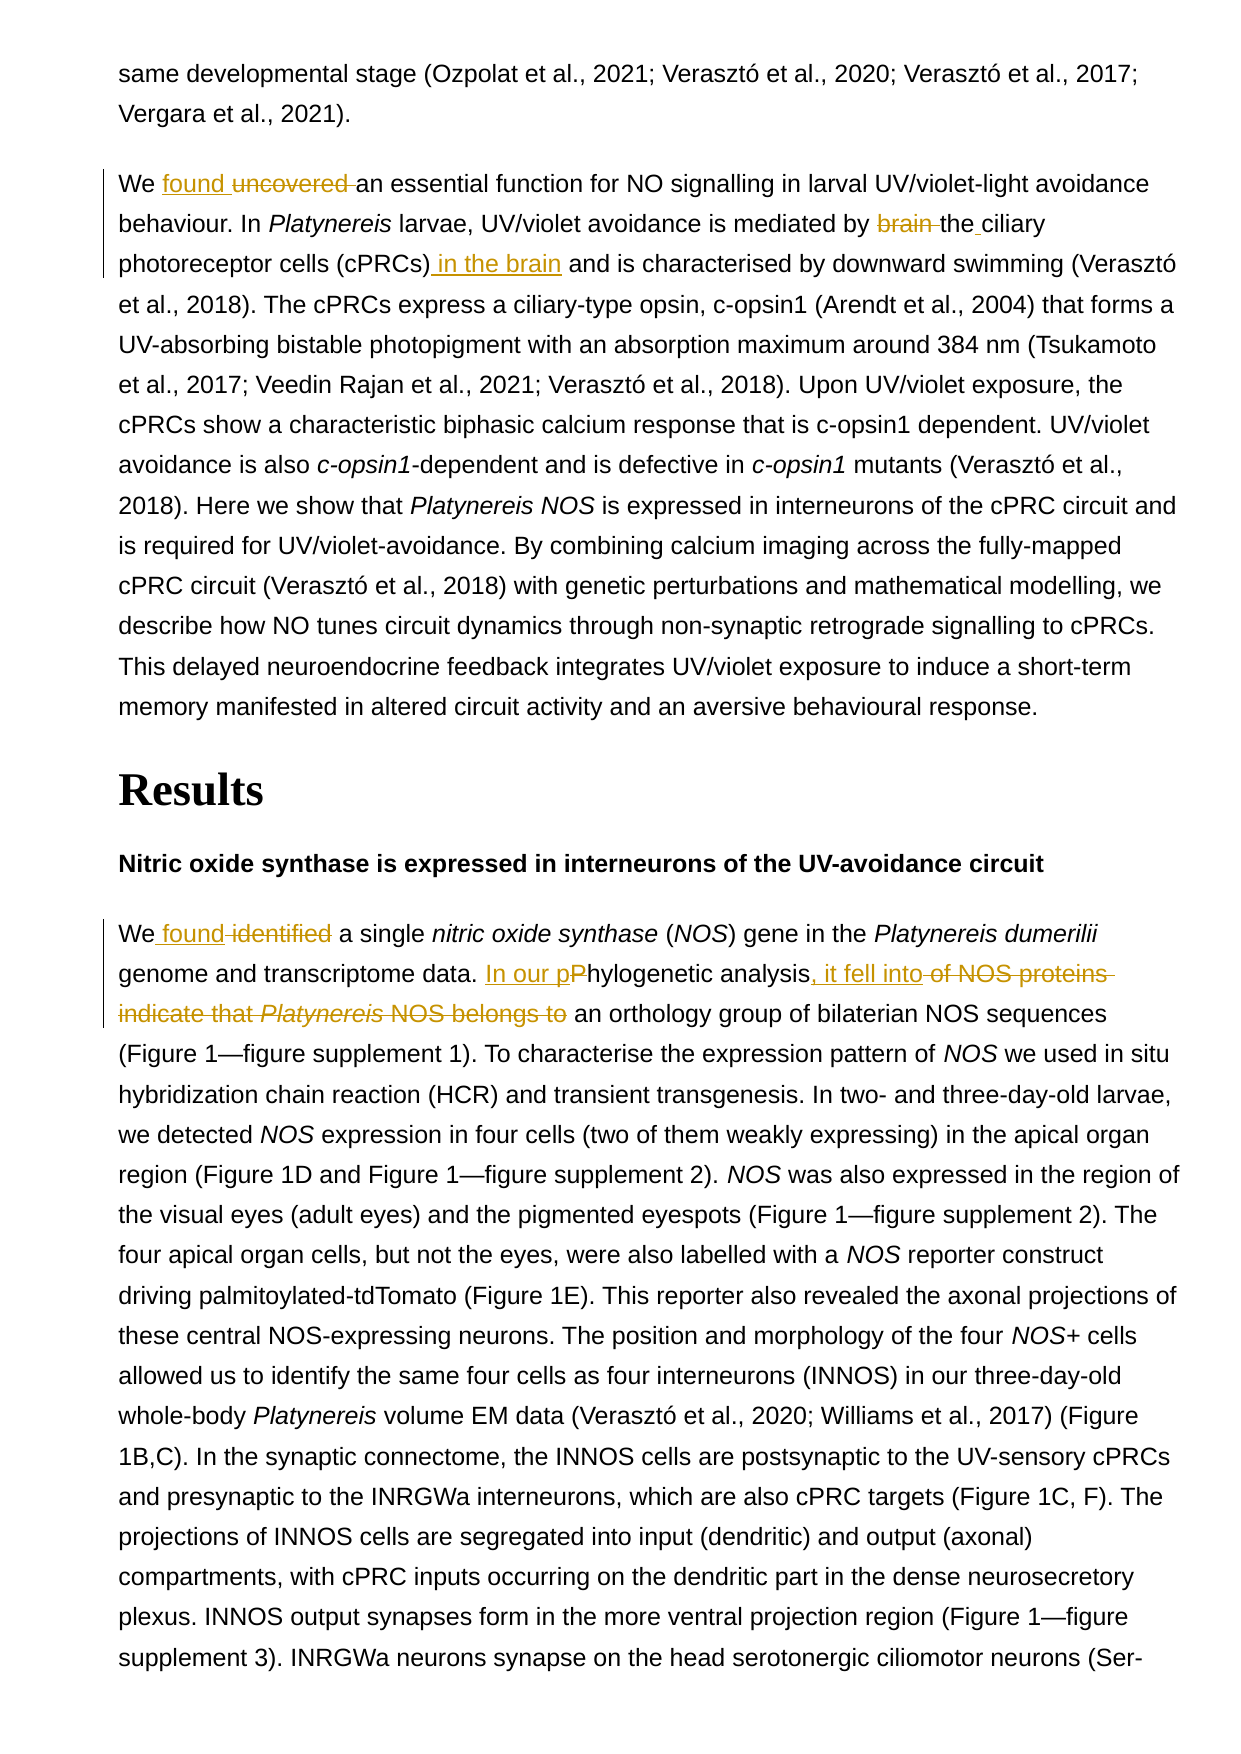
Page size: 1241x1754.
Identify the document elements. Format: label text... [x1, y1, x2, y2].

text We found an essential function for NO signalling in larval UV/violet-light avoidance behaviour. In Platynereis larvae, UV/violet avoidance is mediated by the ciliary photoreceptor cells (cPRCs) in the brain and is characterised by downward swimming (Verasztó et al., 2018). The cPRCs express a ciliary-type opsin, c-opsin1 (Arendt et al., 2004) that forms a UV-absorbing bistable photopigment with an absorption maximum around 384 nm (Tsukamoto et al., 2017; Veedin Rajan et al., 2021; Verasztó et al., 2018). Upon UV/violet exposure, the cPRCs show a characteristic biphasic calcium response that is c-opsin1 dependent. UV/violet avoidance is also c-opsin1-dependent and is defective in c-opsin1 mutants (Verasztó et al., 2018). Here we show that Platynereis NOS is expressed in interneurons of the cPRC circuit and is required for UV/violet-avoidance. By combining calcium imaging across the fully-mapped cPRC circuit (Verasztó et al., 2018) with genetic perturbations and mathematical modelling, we describe how NO tunes circuit dynamics through non-synaptic retrograde signalling to cPRCs. This delayed neuroendocrine feedback integrates UV/violet exposure to induce a short-term memory manifested in altered circuit activity and an aversive behavioural response. [118, 169, 1181, 720]
text To investigate NO function in neural circuit dynamics and behaviour, here we study larvae of the marine annelid model Platynereis dumerilii (Ozpolat et al., 2021). Platynereis has emerged as a model for systems neuroscience with a toolkit that allows combining behavioural analysis and neuronal activity imaging with genetic manipulations. A whole-body synaptic connectome and gene expression atlases are also available and can be integrated with functional approaches in live animals thanks to the cellular-level stereotypy of larvae of the same developmental stage (Ozpolat et al., 2021; Verasztó et al., 2020; Verasztó et al., 2017; Vergara et al., 2021). [118, 59, 1181, 128]
text We found a single nitric oxide synthase (NOS) gene in the Platynereis dumerilii genome and transcriptome data. In our phylogenetic analysis, it fell into an orthology group of bilaterian NOS sequences (Figure 1—figure supplement 1). To characterise the expression pattern of NOS we used in situ hybridization chain reaction (HCR) and transient transgenesis. In two- and three-day-old larvae, we detected NOS expression in four cells (two of them weakly expressing) in the apical organ region (Figure 1D and Figure 1—figure supplement 2). NOS was also expressed in the region of the visual eyes (adult eyes) and the pigmented eyespots (Figure 1—figure supplement 2). The four apical organ cells, but not the eyes, were also labelled with a NOS reporter construct driving palmitoylated-tdTomato (Figure 1E). This reporter also revealed the axonal projections of these central NOS-expressing neurons. The position and morphology of the four NOS+ cells allowed us to identify the same four cells as four interneurons (INNOS) in our three-day-old whole-body Platynereis volume EM data (Verasztó et al., 2020; Williams et al., 2017) (Figure 1B,C). In the synaptic connectome, the INNOS cells are postsynaptic to the UV-sensory cPRCs and presynaptic to the INRGWa interneurons, which are also cPRC targets (Figure 1C, F). The projections of INNOS cells are segregated into input (dendritic) and output (axonal) compartments, with cPRC inputs occurring on the dendritic part in the dense neurosecretory plexus. INNOS output synapses form in the more ventral projection region (Figure 1—figure supplement 3). INRGWa neurons synapse on the head serotonergic ciliomotor neurons (Ser-h1), which synapse on the cholinergic MC ciliomotor neuron and cells of the prototroch ciliary band (Figure 1C, F) (Verasztó et al., 2017). [118, 919, 1181, 1671]
text Nitric oxide synthase is expressed in interneurons of the UV-avoidance circuit [118, 849, 1181, 878]
subtitle Results [118, 761, 1181, 815]
